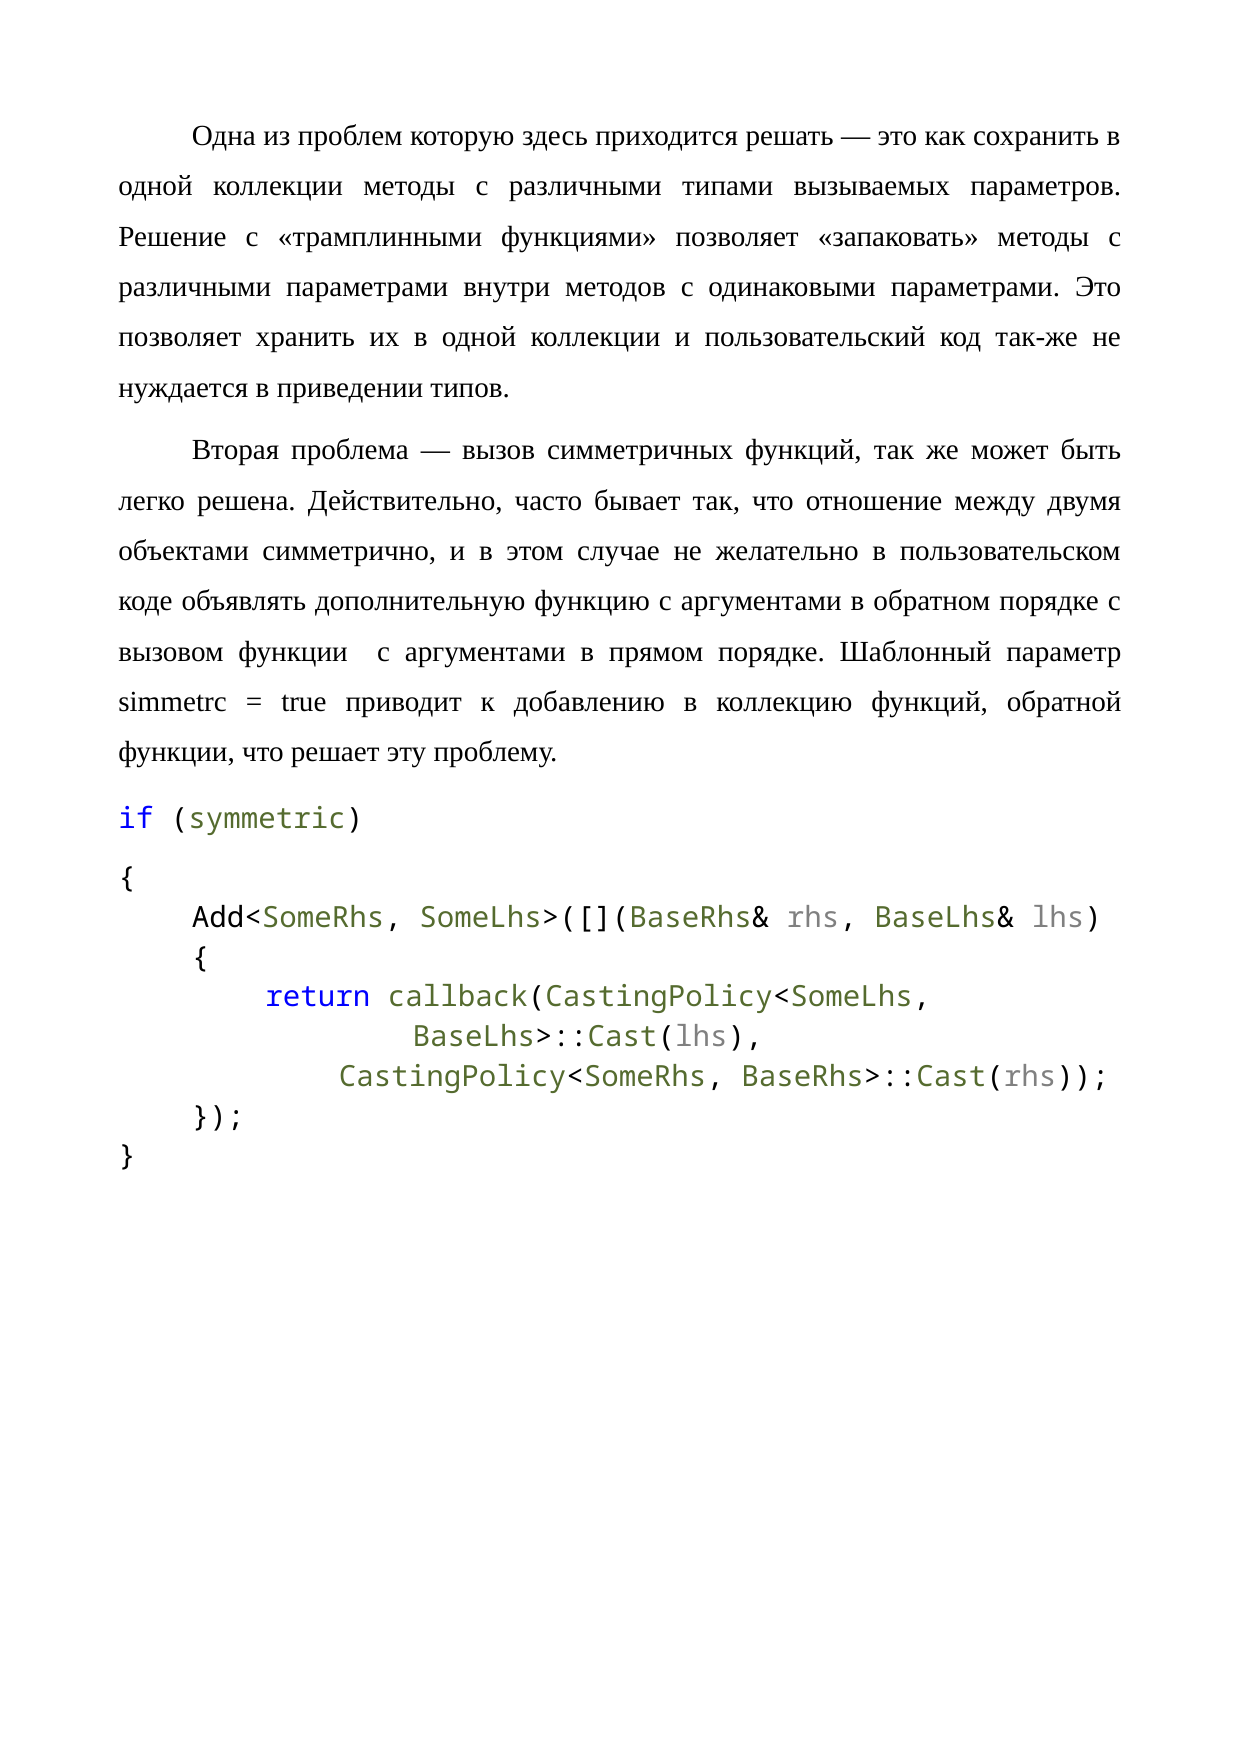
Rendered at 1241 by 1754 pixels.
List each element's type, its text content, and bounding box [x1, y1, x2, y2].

text Вторая проблема — вызов симметричных функций, так же может быть легко решена. Действительно, часто бывает так, что отношение между двумя объектами симметрично, и в этом случае не желательно в пользовательском коде объявлять дополнительную функцию с аргументами в обратном порядке с вызовом функции с аргументами в прямом порядке. Шаблонный параметр simmetrc = true приводит к добавлению в коллекцию функций, обратной функции, что решает эту проблему. [118, 432, 1122, 768]
text { [118, 857, 1122, 896]
text { [118, 936, 1122, 976]
text if (symmetric) [118, 797, 1122, 837]
text return callback(CastingPolicy<SomeLhs, BaseLhs>::Cast(lhs), [118, 976, 1122, 1055]
text } [118, 1134, 1122, 1174]
text }); [118, 1095, 1122, 1134]
text Add<SomeRhs, SomeLhs>([](BaseRhs& rhs, BaseLhs& lhs) [118, 896, 1122, 936]
text Одна из проблем которую здесь приходится решать — это как сохранить в одной коллекции методы с различными типами вызываемых параметров. Решение с «трамплинными функциями» позволяет «запаковать» методы с различными параметрами внутри методов с одинаковыми параметрами. Это позволяет хранить их в одной коллекции и пользовательский код так-же не нуждается в приведении типов. [118, 118, 1122, 403]
text CastingPolicy<SomeRhs, BaseRhs>::Cast(rhs)); [118, 1055, 1122, 1095]
